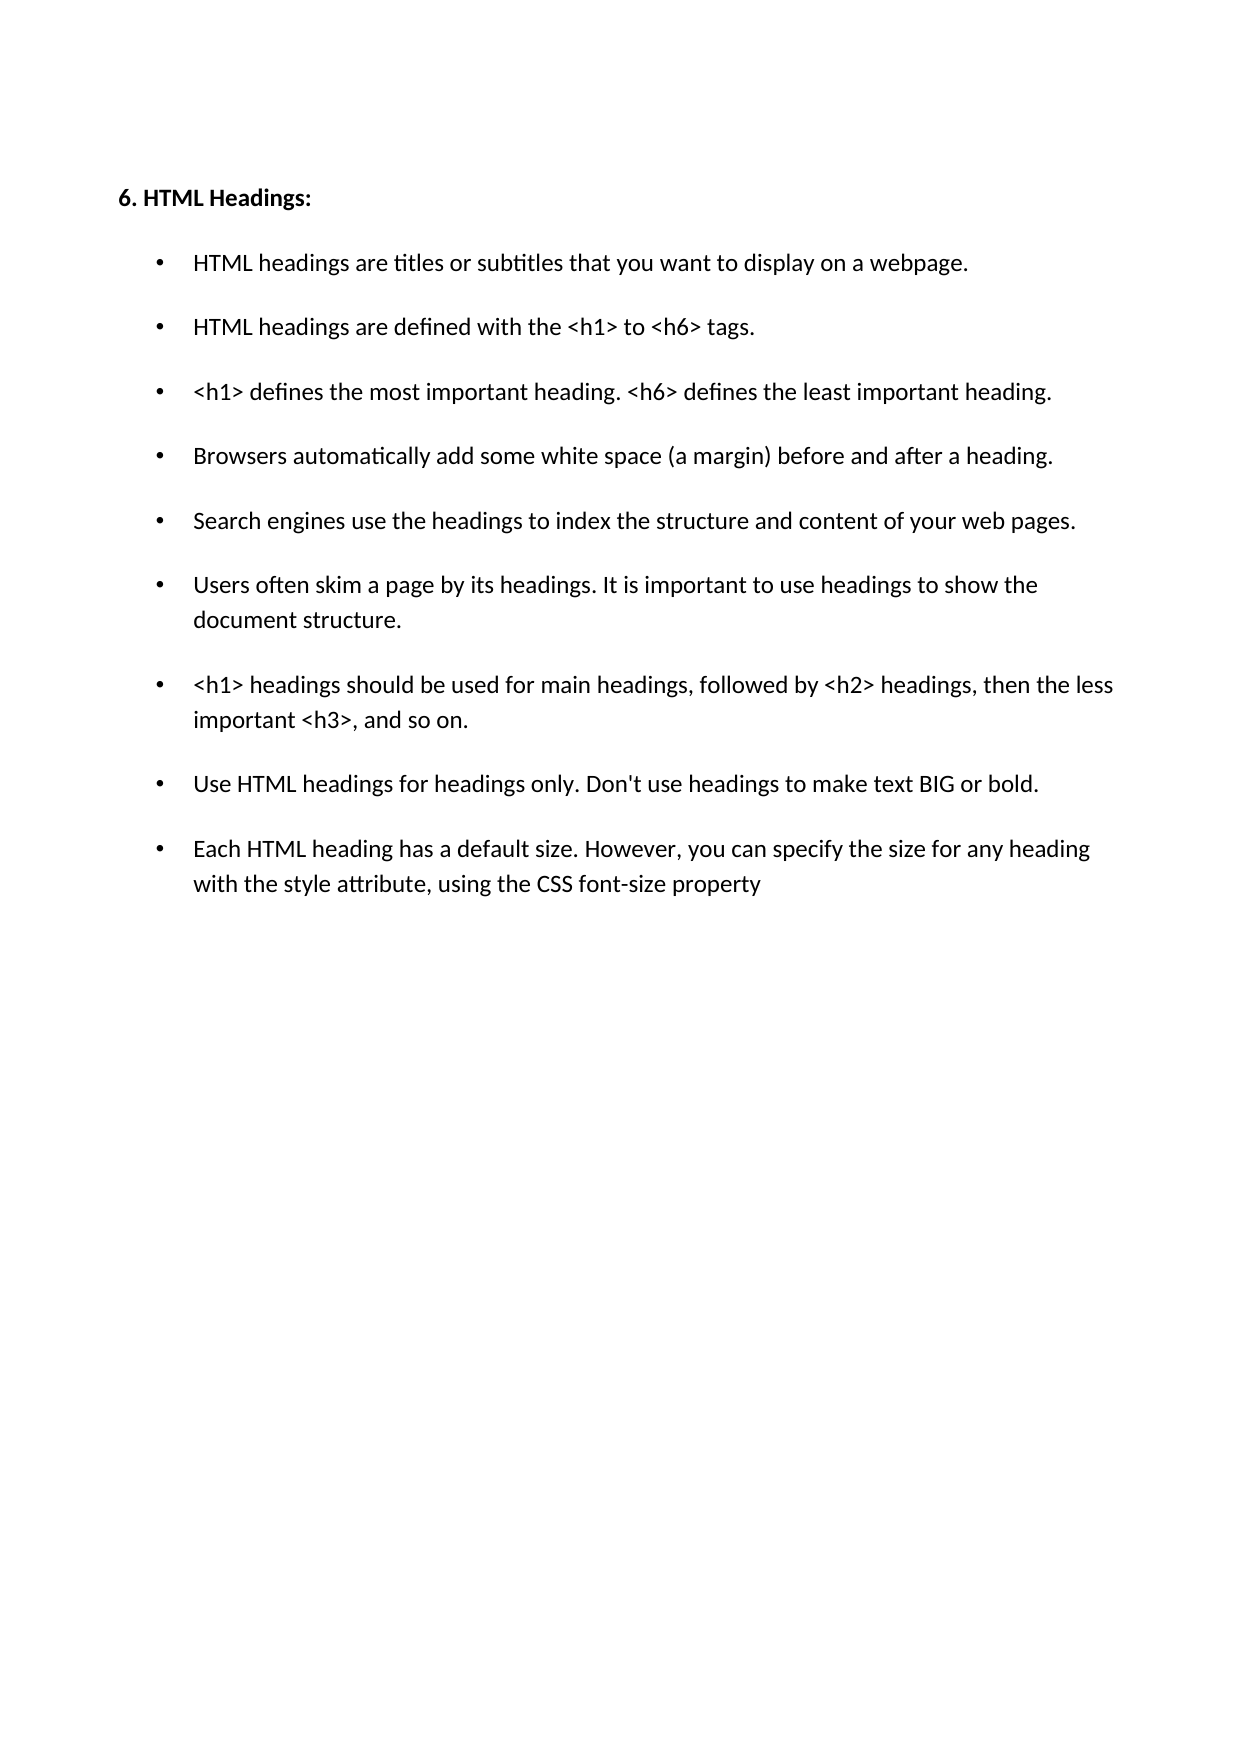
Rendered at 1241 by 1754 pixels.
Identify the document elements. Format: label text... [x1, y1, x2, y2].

list <h1> headings should be used for main headings, followed by <h2> headings, then the less important <h3>, and so on. [156, 669, 1122, 734]
list Search engines use the headings to index the structure and content of your web pages. [156, 505, 1122, 536]
list Each HTML heading has a default size. However, you can specify the size for any heading with the style attribute, using the CSS font-size property [156, 833, 1122, 898]
list HTML headings are titles or subtitles that you want to display on a webpage. [156, 247, 1122, 278]
list Use HTML headings for headings only. Don't use headings to make text BIG or bold. [156, 768, 1122, 799]
list HTML headings are defined with the <h1> to <h6> tags. [156, 312, 1122, 342]
text 6. HTML Headings: [118, 183, 1122, 213]
list Users often skim a page by its headings. It is important to use headings to show the document structure. [156, 569, 1122, 635]
list <h1> defines the most important heading. <h6> defines the least important heading. [156, 376, 1122, 407]
list Browsers automatically add some white space (a margin) before and after a heading. [156, 441, 1122, 471]
